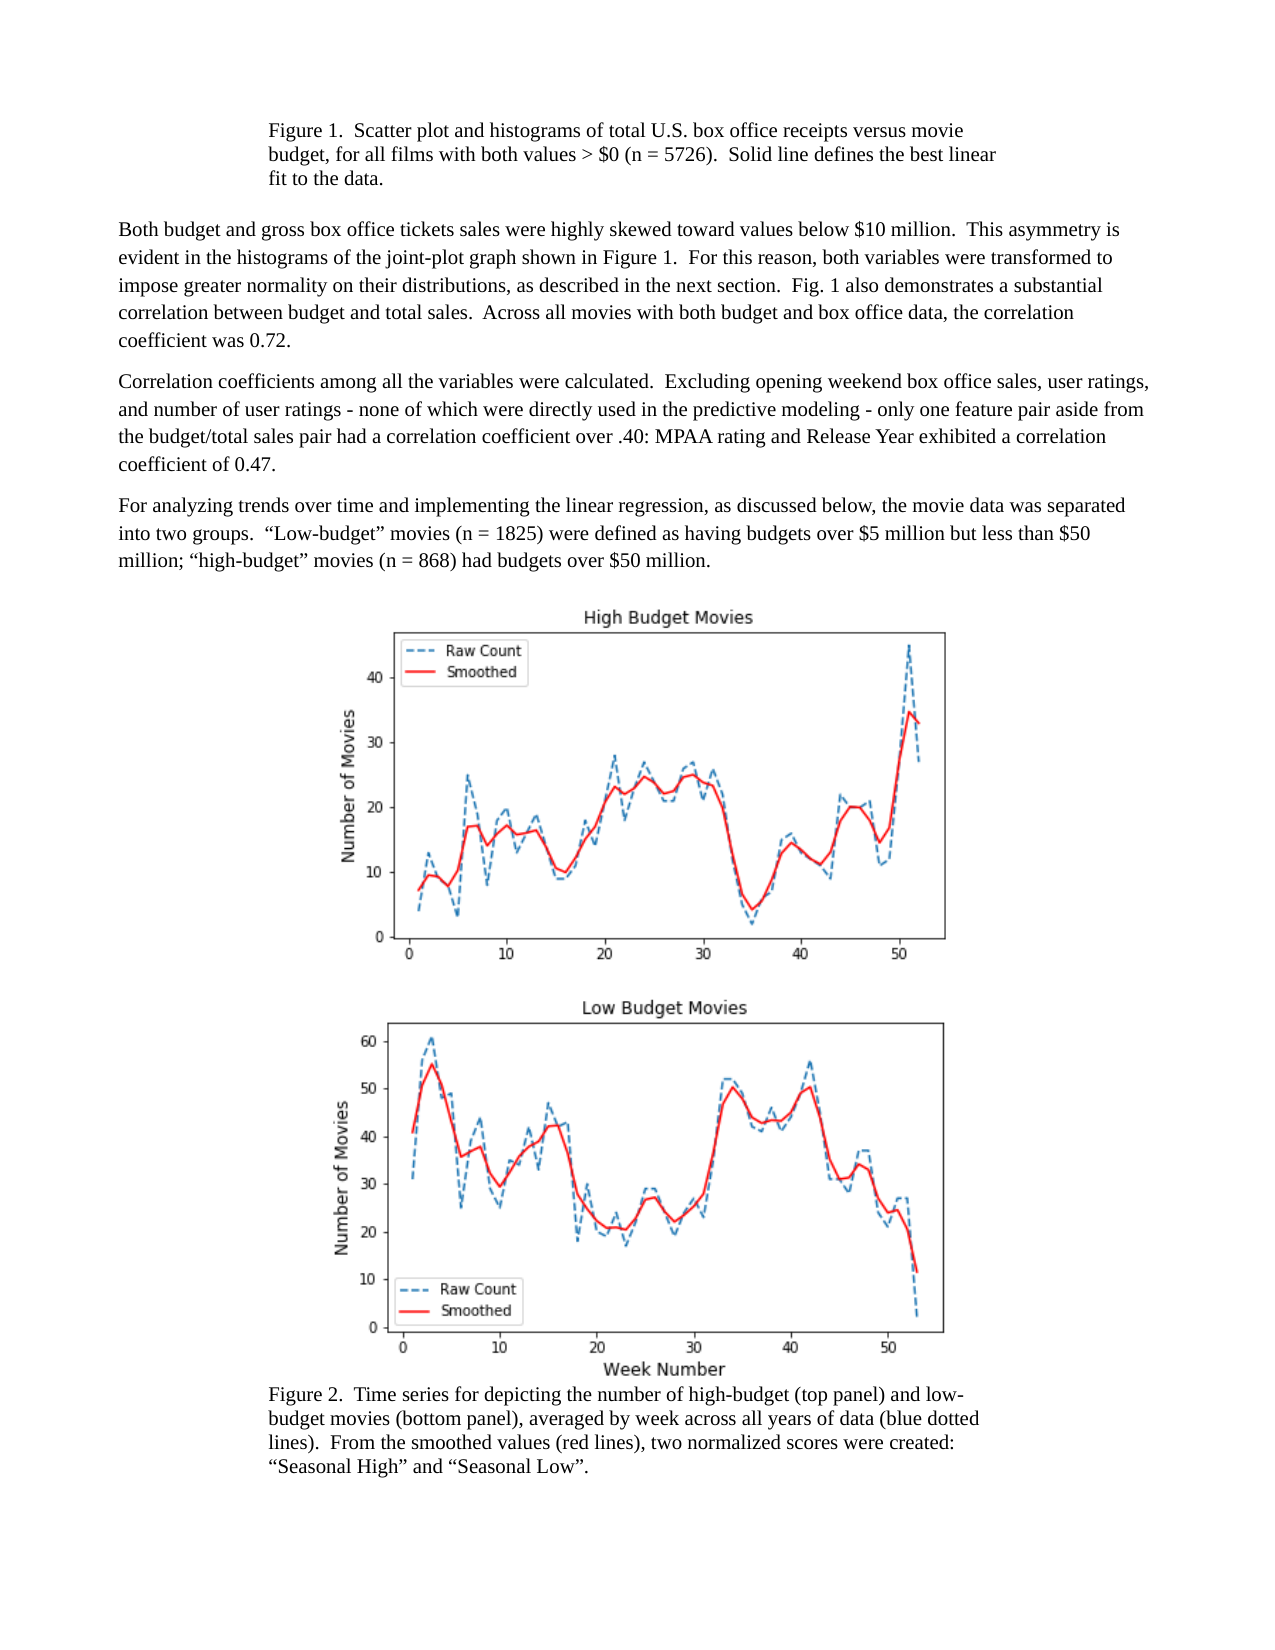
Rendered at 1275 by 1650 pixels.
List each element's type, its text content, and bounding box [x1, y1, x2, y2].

picture [316, 598, 970, 972]
text Correlation coefficients among all the variables were calculated. Excluding opening weekend box office sales, user ratings, and number of user ratings - none of which were directly used in the predictive modeling - only one feature pair aside from the budget/total sales pair had a correlation coefficient over .40: MPAA rating and Release Year exhibited a correlation coefficient of 0.47. [118, 369, 1157, 476]
text Figure 1. Scatter plot and histograms of total U.S. box office receipts versus movie budget, for all films with both values > $0 (n = 5726). Solid line defines the best linear fit to the data. [268, 118, 1016, 190]
picture [314, 978, 973, 1383]
text Both budget and gross box office tickets sales were highly skewed toward values below $10 million. This asymmetry is evident in the histograms of the joint-plot graph shown in Figure 1. For this reason, both variables were transformed to impose greater normality on their distributions, as described in the next section. Fig. 1 also demonstrates a substantial correlation between budget and total sales. Across all movies with both budget and box office data, the correlation coefficient was 0.72. [118, 217, 1157, 352]
text For analyzing trends over time and implementing the linear regression, as discussed below, the movie data was separated into two groups. “Low-budget” movies (n = 1825) were defined as having budgets over $5 million but less than $50 million; “high-budget” movies (n = 868) had budgets over $50 million. [118, 493, 1157, 572]
text Figure 2. Time series for depicting the number of high-budget (top panel) and low-budget movies (bottom panel), averaged by week across all years of data (blue dotted lines). From the smoothed values (red lines), two normalized scores were created: “Seasonal High” and “Seasonal Low”. [268, 595, 1016, 1478]
